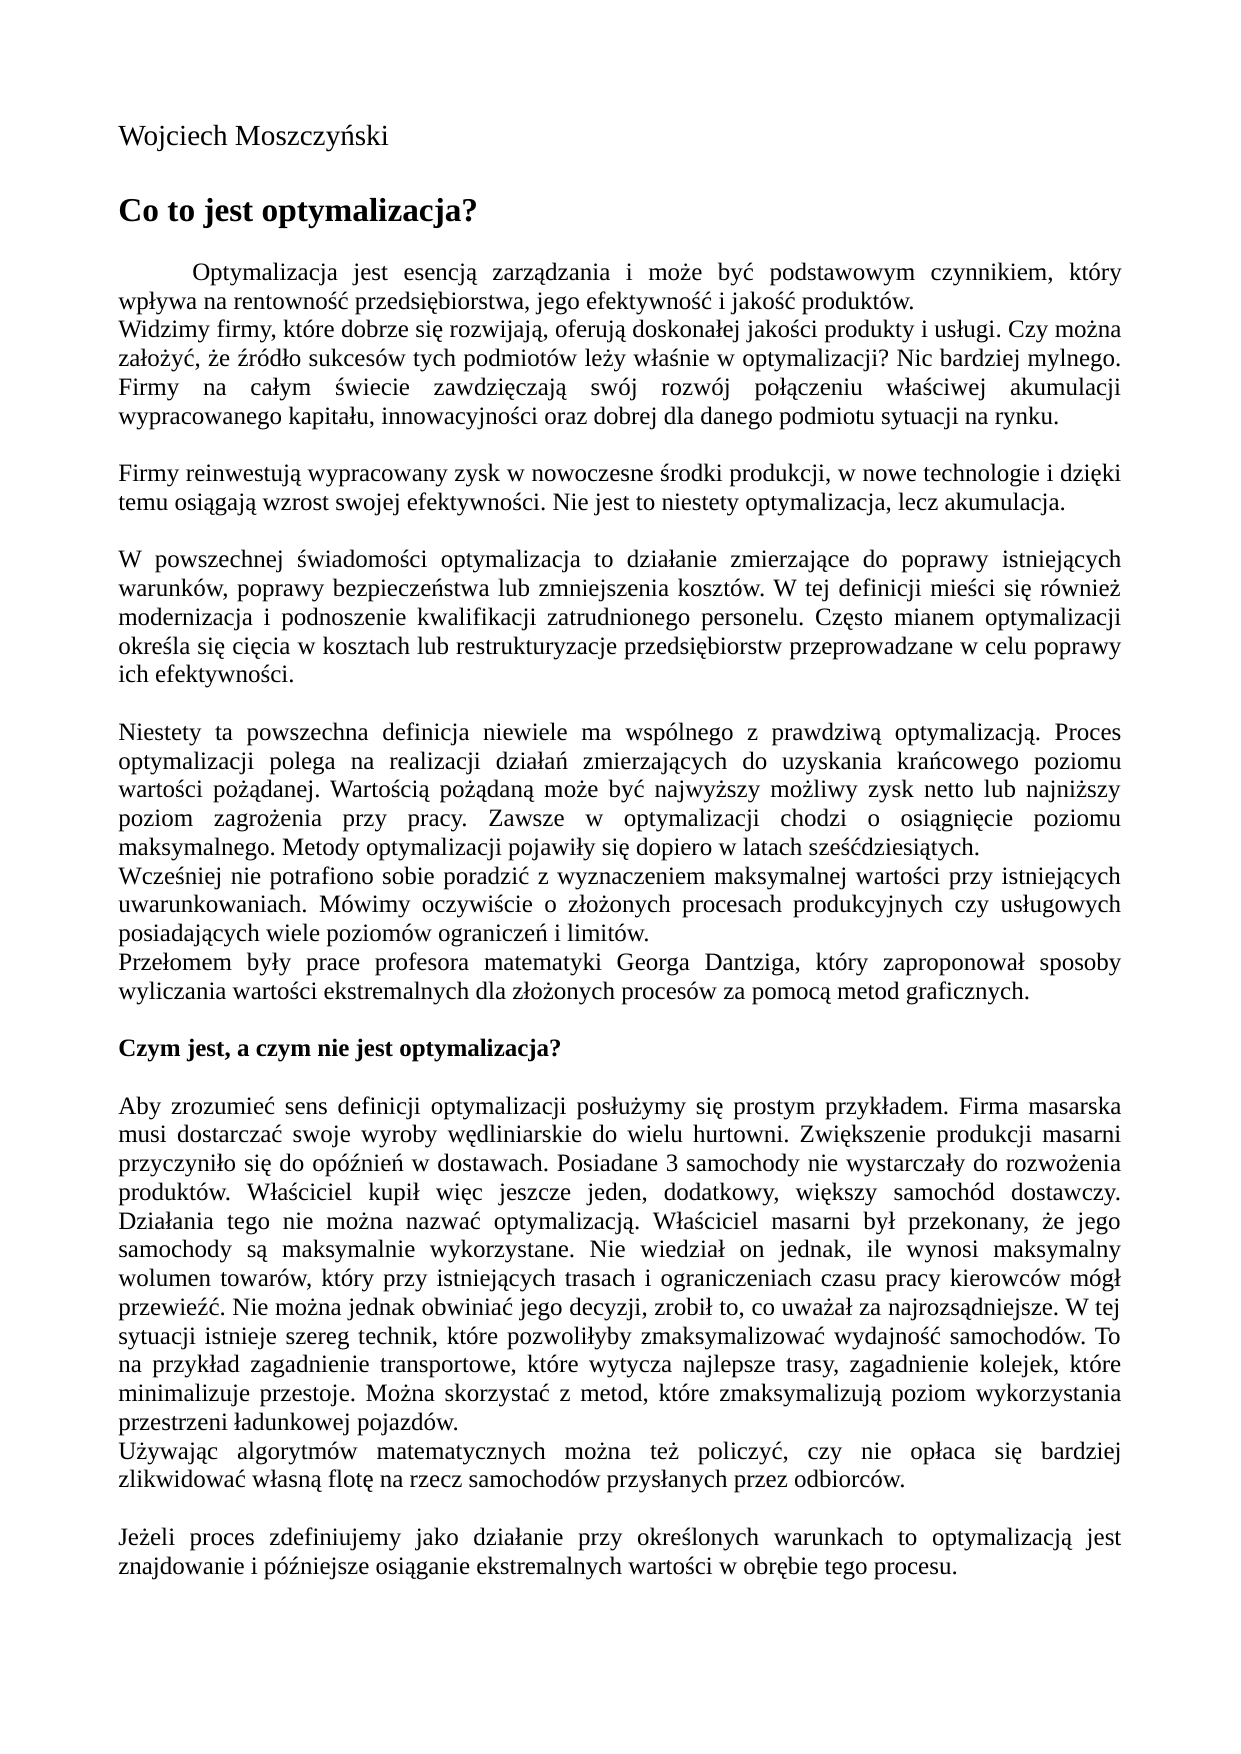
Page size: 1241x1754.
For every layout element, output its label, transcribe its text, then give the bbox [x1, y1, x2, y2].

text Co to jest optymalizacja? [118, 190, 1122, 228]
text W powszechnej świadomości optymalizacja to działanie zmierzające do poprawy istniejących warunków, poprawy bezpieczeństwa lub zmniejszenia kosztów. W tej definicji mieści się również modernizacja i podnoszenie kwalifikacji zatrudnionego personelu. Często mianem optymalizacji określa się cięcia w kosztach lub restrukturyzacje przedsiębiorstw przeprowadzane w celu poprawy ich efektywności. [118, 544, 1122, 688]
text Widzimy firmy, które dobrze się rozwijają, oferują doskonałej jakości produkty i usługi. Czy można założyć, że źródło sukcesów tych podmiotów leży właśnie w optymalizacji? Nic bardziej mylnego. Firmy na całym świecie zawdzięczają swój rozwój połączeniu właściwej akumulacji wypracowanego kapitału, innowacyjności oraz dobrej dla danego podmiotu sytuacji na rynku. [118, 314, 1122, 429]
text Przełomem były prace profesora matematyki Georga Dantziga, który zaproponował sposoby wyliczania wartości ekstremalnych dla złożonych procesów za pomocą metod graficznych. [118, 947, 1122, 1004]
text Aby zrozumieć sens definicji optymalizacji posłużymy się prostym przykładem. Firma masarska musi dostarczać swoje wyroby wędliniarskie do wielu hurtowni. Zwiększenie produkcji masarni przyczyniło się do opóźnień w dostawach. Posiadane 3 samochody nie wystarczały do rozwożenia produktów. Właściciel kupił więc jeszcze jeden, dodatkowy, większy samochód dostawczy. Działania tego nie można nazwać optymalizacją. Właściciel masarni był przekonany, że jego samochody są maksymalnie wykorzystane. Nie wiedział on jednak, ile wynosi maksymalny wolumen towarów, który przy istniejących trasach i ograniczeniach czasu pracy kierowców mógł przewieźć. Nie można jednak obwiniać jego decyzji, zrobił to, co uważał za najrozsądniejsze. W tej sytuacji istnieje szereg technik, które pozwoliłyby zmaksymalizować wydajność samochodów. To na przykład zagadnienie transportowe, które wytycza najlepsze trasy, zagadnienie kolejek, które minimalizuje przestoje. Można skorzystać z metod, które zmaksymalizują poziom wykorzystania przestrzeni ładunkowej pojazdów. [118, 1091, 1122, 1436]
text Wcześniej nie potrafiono sobie poradzić z wyznaczeniem maksymalnej wartości przy istniejących uwarunkowaniach. Mówimy oczywiście o złożonych procesach produkcyjnych czy usługowych posiadających wiele poziomów ograniczeń i limitów. [118, 861, 1122, 947]
text Wojciech Moszczyński [118, 118, 1122, 152]
text Używając algorytmów matematycznych można też policzyć, czy nie opłaca się bardziej zlikwidować własną flotę na rzecz samochodów przysłanych przez odbiorców. [118, 1436, 1122, 1493]
text Niestety ta powszechna definicja niewiele ma wspólnego z prawdziwą optymalizacją. Proces optymalizacji polega na realizacji działań zmierzających do uzyskania krańcowego poziomu wartości pożądanej. Wartością pożądaną może być najwyższy możliwy zysk netto lub najniższy poziom zagrożenia przy pracy. Zawsze w optymalizacji chodzi o osiągnięcie poziomu maksymalnego. Metody optymalizacji pojawiły się dopiero w latach sześćdziesiątych. [118, 717, 1122, 861]
text Optymalizacja jest esencją zarządzania i może być podstawowym czynnikiem, który wpływa na rentowność przedsiębiorstwa, jego efektywność i jakość produktów. [118, 257, 1122, 314]
text Jeżeli proces zdefiniujemy jako działanie przy określonych warunkach to optymalizacją jest znajdowanie i późniejsze osiąganie ekstremalnych wartości w obrębie tego procesu. [118, 1522, 1122, 1579]
text Firmy reinwestują wypracowany zysk w nowoczesne środki produkcji, w nowe technologie i dzięki temu osiągają wzrost swojej efektywności. Nie jest to niestety optymalizacja, lecz akumulacja. [118, 458, 1122, 516]
text Czym jest, a czym nie jest optymalizacja? [118, 1033, 1122, 1062]
